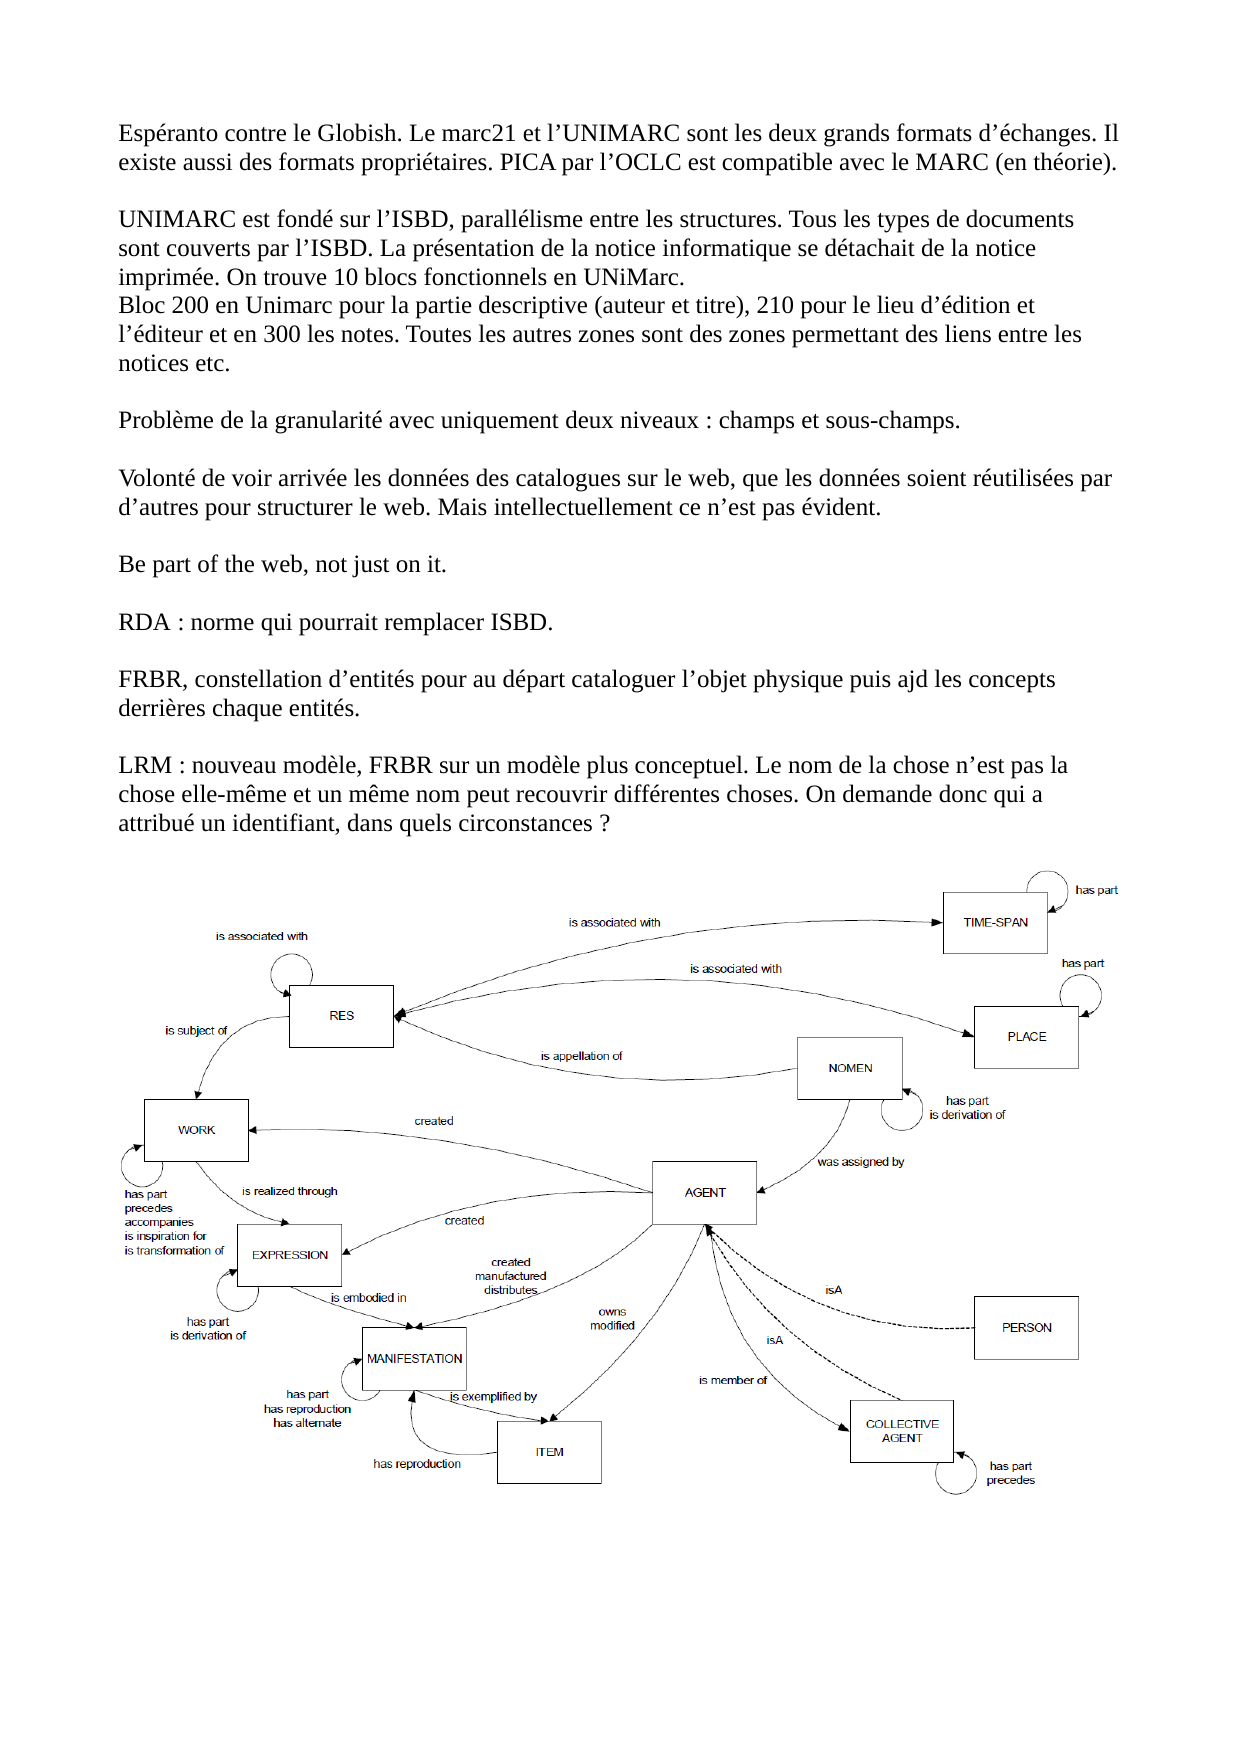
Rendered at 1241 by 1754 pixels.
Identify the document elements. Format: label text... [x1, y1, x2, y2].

text UNIMARC est fondé sur l’ISBD, parallélisme entre les structures. Tous les types de documents sont couverts par l’ISBD. La présentation de la notice informatique se détachait de la notice imprimée. On trouve 10 blocs fonctionnels en UNiMarc. [118, 204, 1122, 291]
picture [118, 865, 1122, 1499]
text Volonté de voir arrivée les données des catalogues sur le web, que les données soient réutilisées par d’autres pour structurer le web. Mais intellectuellement ce n’est pas évident. [118, 463, 1122, 521]
text Problème de la granularité avec uniquement deux niveaux : champs et sous-champs. [118, 406, 1122, 434]
text Espéranto contre le Globish. Le marc21 et l’UNIMARC sont les deux grands formats d’échanges. Il existe aussi des formats propriétaires. PICA par l’OCLC est compatible avec le MARC (en théorie). [118, 118, 1122, 176]
text Bloc 200 en Unimarc pour la partie descriptive (auteur et titre), 210 pour le lieu d’édition et l’éditeur et en 300 les notes. Toutes les autres zones sont des zones permettant des liens entre les notices etc. [118, 291, 1122, 377]
text RDA : norme qui pourrait remplacer ISBD. [118, 607, 1122, 636]
text FRBR, constellation d’entités pour au départ cataloguer l’objet physique puis ajd les concepts derrières chaque entités. [118, 664, 1122, 722]
text Be part of the web, not just on it. [118, 549, 1122, 578]
text LRM : nouveau modèle, FRBR sur un modèle plus conceptuel. Le nom de la chose n’est pas la chose elle-même et un même nom peut recouvrir différentes choses. On demande donc qui a attribué un identifiant, dans quels circonstances ? [118, 751, 1122, 837]
